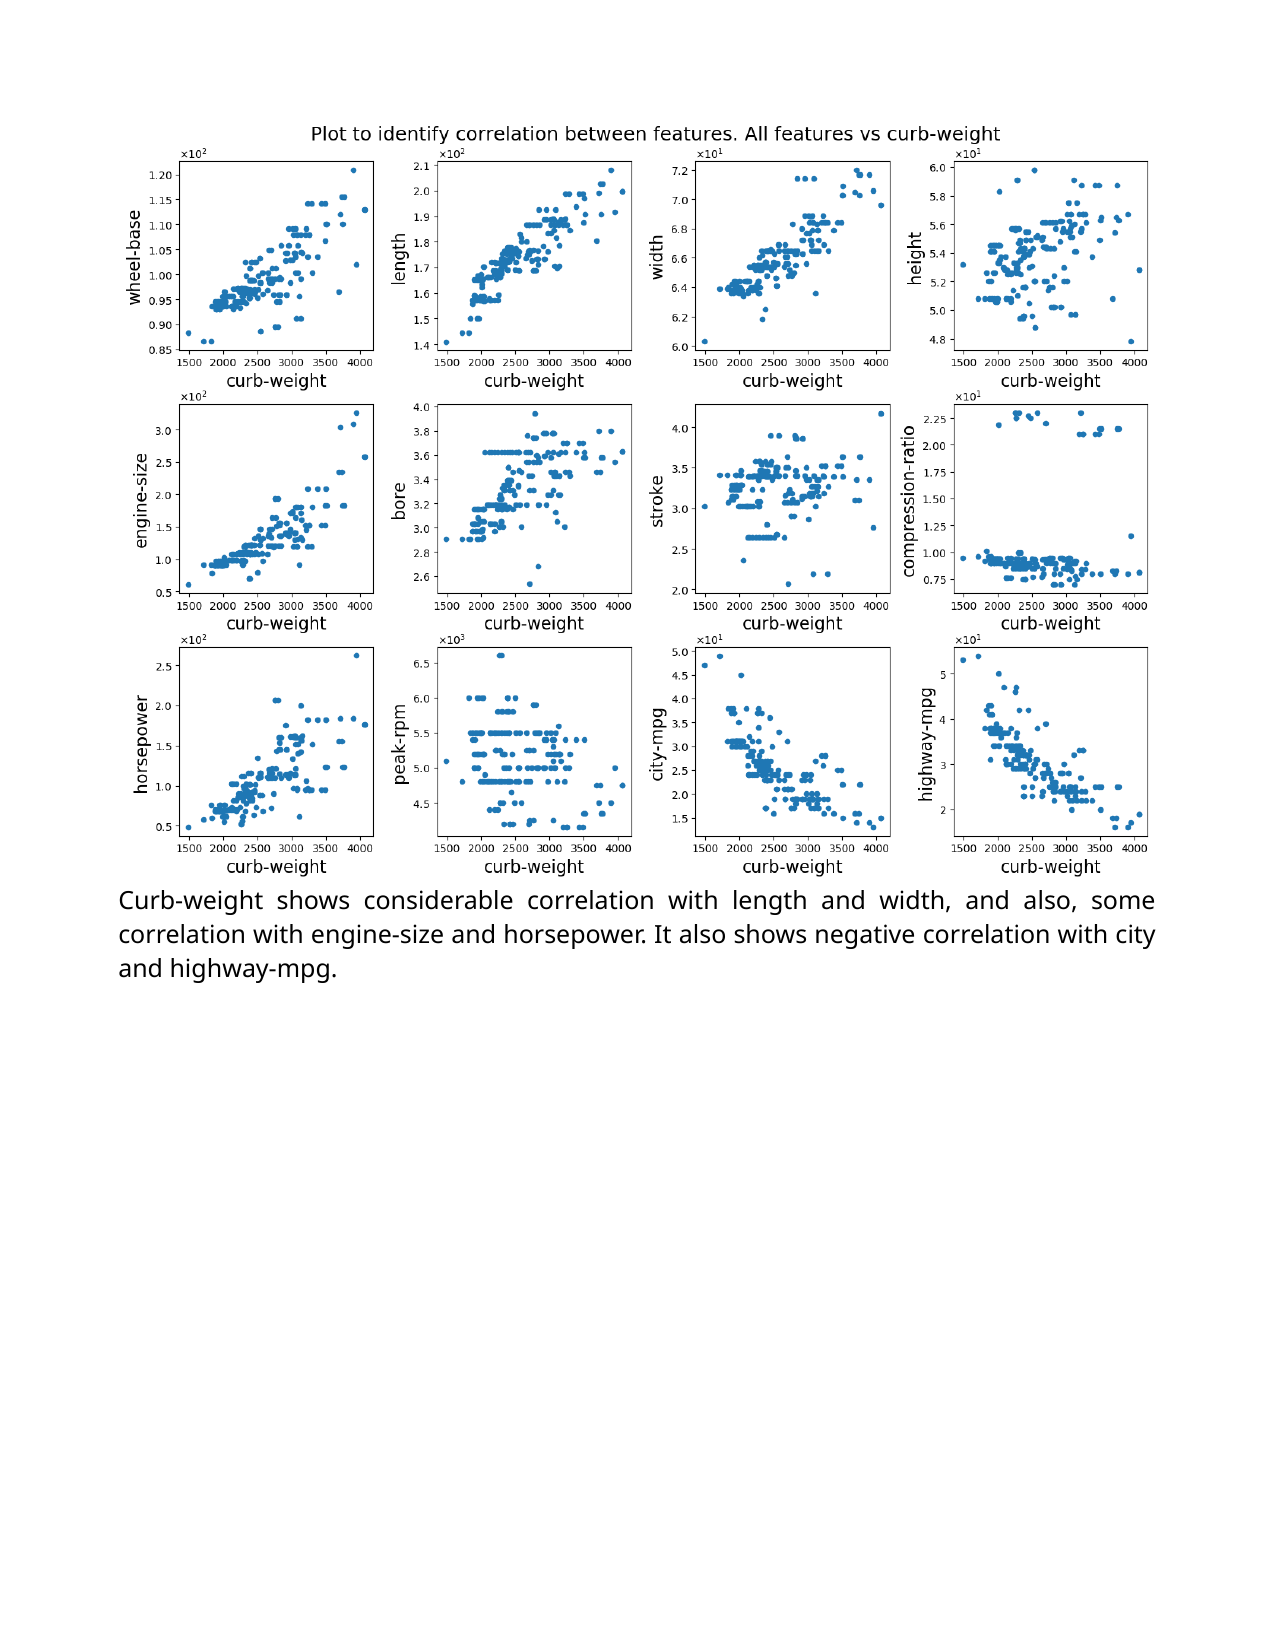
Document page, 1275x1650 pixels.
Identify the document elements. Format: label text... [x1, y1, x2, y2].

picture [118, 118, 1157, 883]
text Curb-weight shows considerable correlation with length and width, and also, some correlation with engine-size and horsepower. It also shows negative correlation with city and highway-mpg. [118, 883, 1157, 985]
